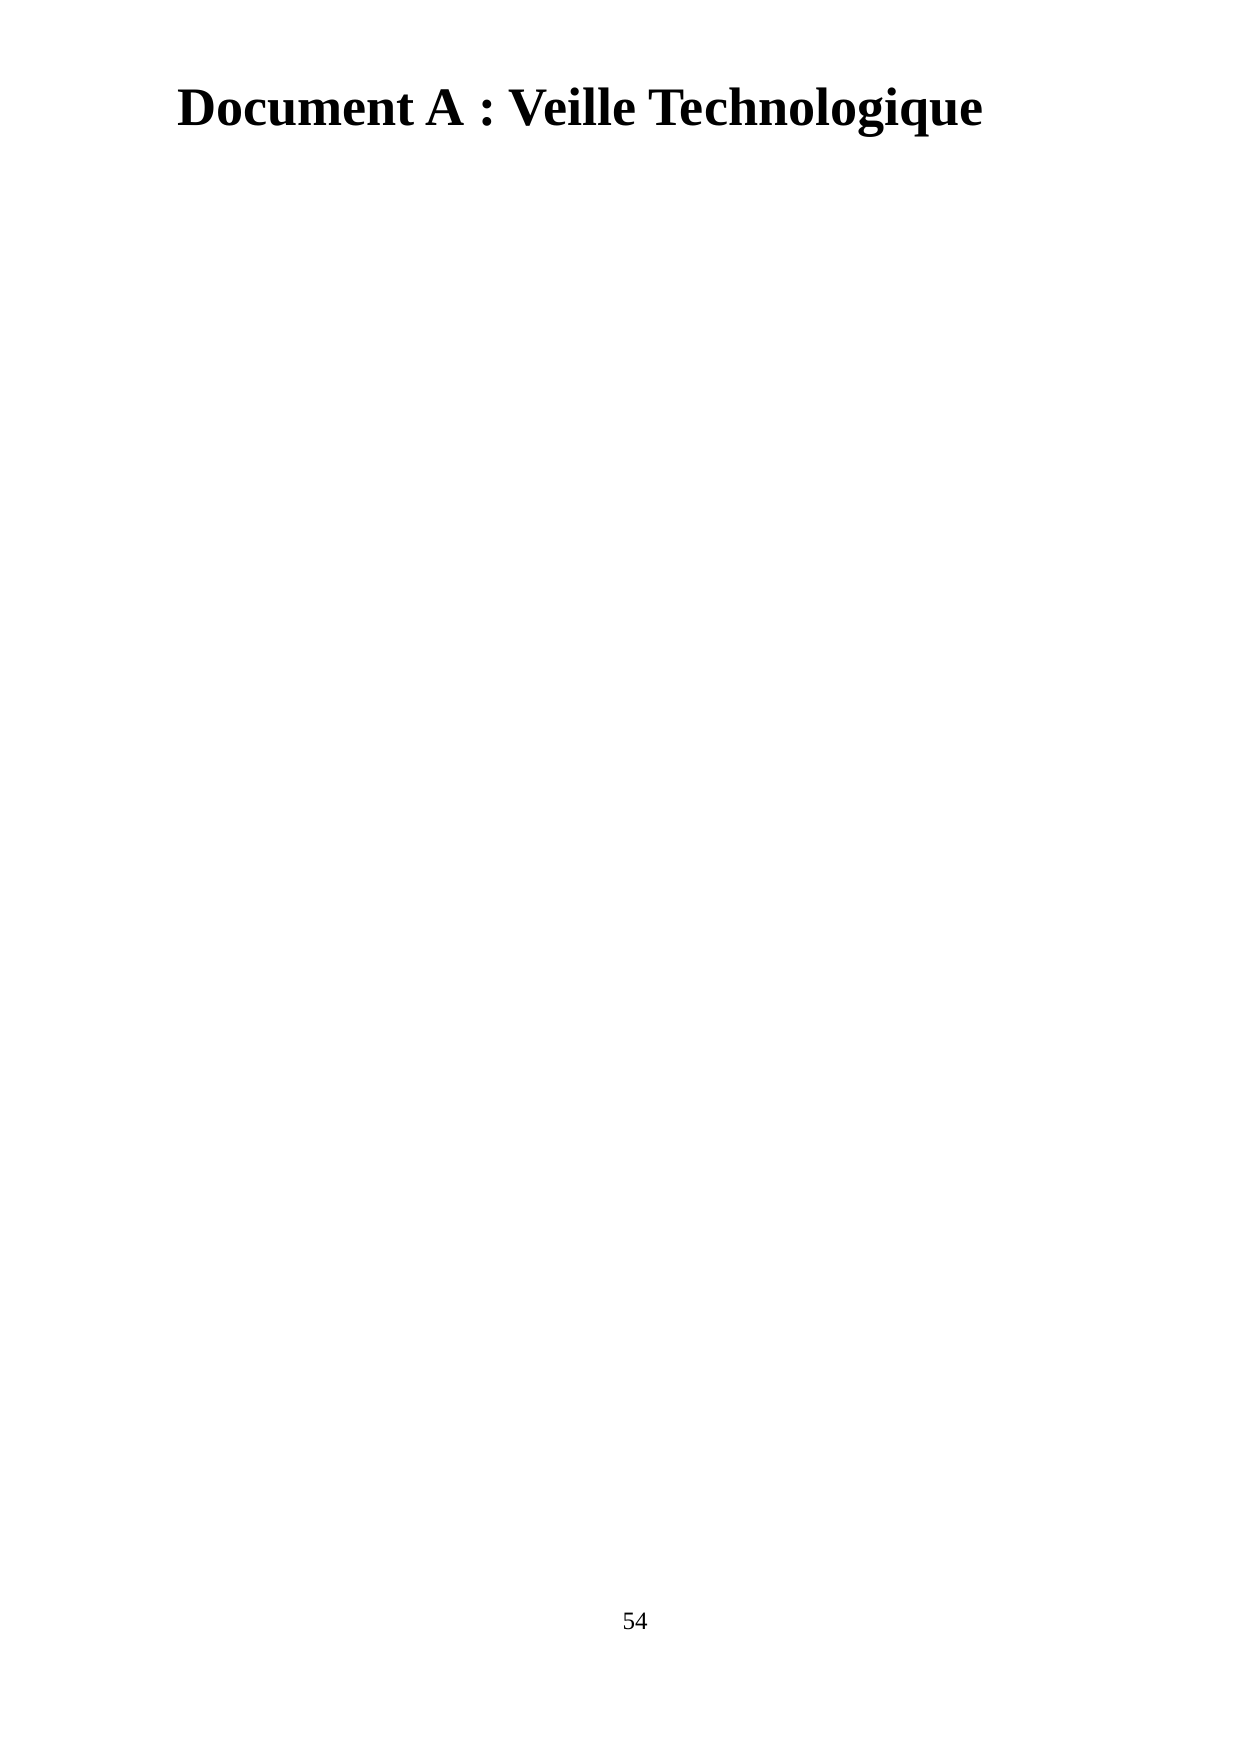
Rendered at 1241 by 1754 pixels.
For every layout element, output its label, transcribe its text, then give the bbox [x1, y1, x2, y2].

subtitle Document A : Veille Technologique [177, 75, 1092, 137]
